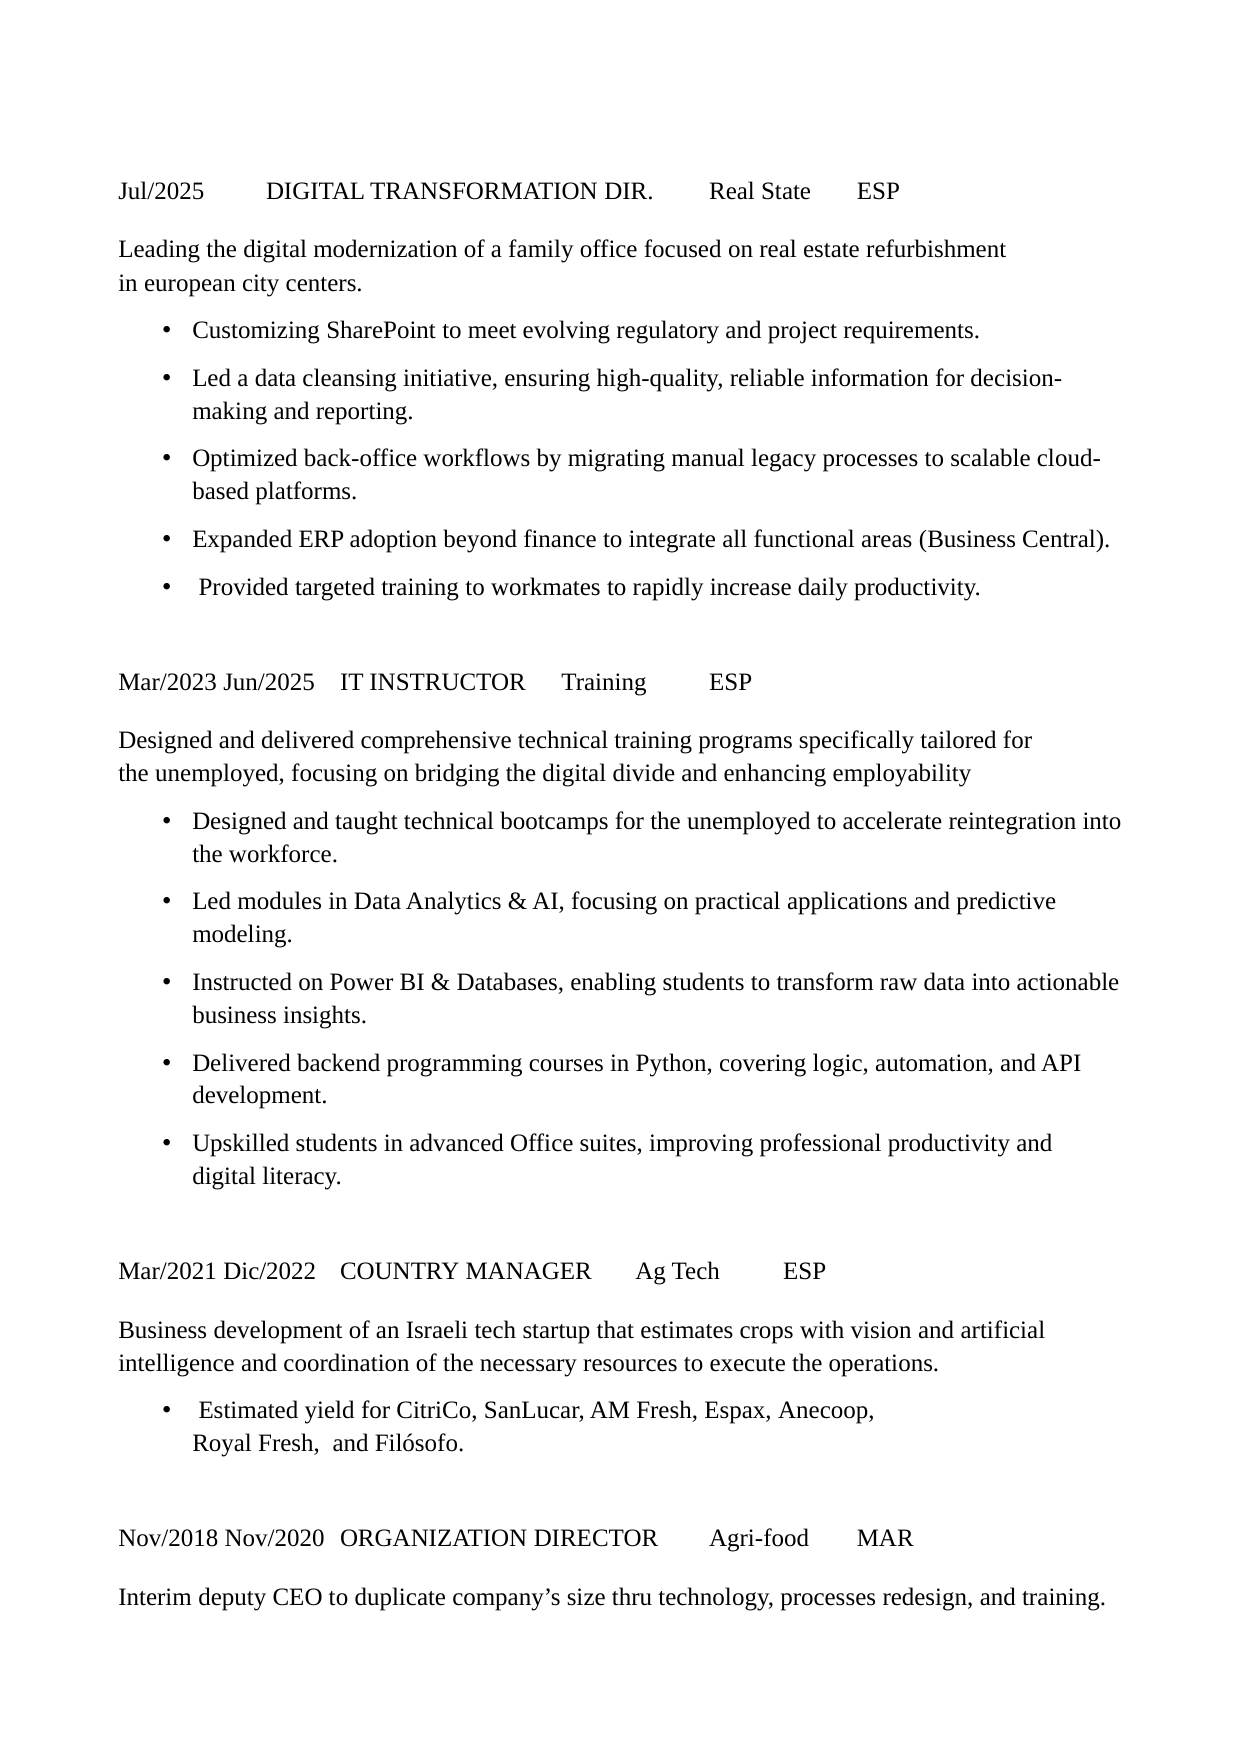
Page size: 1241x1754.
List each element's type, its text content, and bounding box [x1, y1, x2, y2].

list Designed and taught technical bootcamps for the unemployed to accelerate reintegration into the workforce. [162, 806, 1122, 867]
text Nov/2018 Nov/2020 ORGANIZATION DIRECTOR Agri-food MAR [118, 1523, 1122, 1552]
text Interim deputy CEO to duplicate company’s size thru technology, processes redesign, and training. [118, 1582, 1122, 1611]
text Business development of an Israeli tech startup that estimates crops with vision and artificial intelligence and coordination of the necessary resources to execute the operations. [118, 1315, 1122, 1376]
list Led modules in Data Analytics & AI, focusing on practical applications and predictive modeling. [162, 886, 1122, 948]
text Leading the digital modernization of a family office focused on real estate refurbishment in european city centers. [118, 234, 1122, 296]
list Provided targeted training to workmates to rapidly increase daily productivity. [162, 572, 1122, 600]
list Optimized back-office workflows by migrating manual legacy processes to scalable cloud-based platforms. [162, 443, 1122, 505]
list Customizing SharePoint to meet evolving regulatory and project requirements. [162, 315, 1122, 344]
list Estimated yield for CitriCo, SanLucar, AM Fresh, Espax, Anecoop, Royal Fresh, and Filósofo. [162, 1395, 1122, 1457]
list Led a data cleansing initiative, ensuring high-quality, reliable information for decision-making and reporting. [162, 363, 1122, 424]
list Instructed on Power BI & Databases, enabling students to transform raw data into actionable business insights. [162, 967, 1122, 1029]
text Designed and delivered comprehensive technical training programs specifically tailored for the unemployed, focusing on bridging the digital divide and enhancing employability [118, 725, 1122, 787]
text Jul/2025 DIGITAL TRANSFORMATION DIR. Real State ESP [118, 176, 1122, 205]
list Upskilled students in advanced Office suites, improving professional productivity and digital literacy. [162, 1128, 1122, 1190]
text Mar/2021 Dic/2022 COUNTRY MANAGER Ag Tech ESP [118, 1256, 1122, 1285]
list Expanded ERP adoption beyond finance to integrate all functional areas (Business Central). [162, 524, 1122, 553]
list Delivered backend programming courses in Python, covering logic, automation, and API development. [162, 1048, 1122, 1109]
text Mar/2023 Jun/2025 IT INSTRUCTOR Training ESP [118, 667, 1122, 696]
